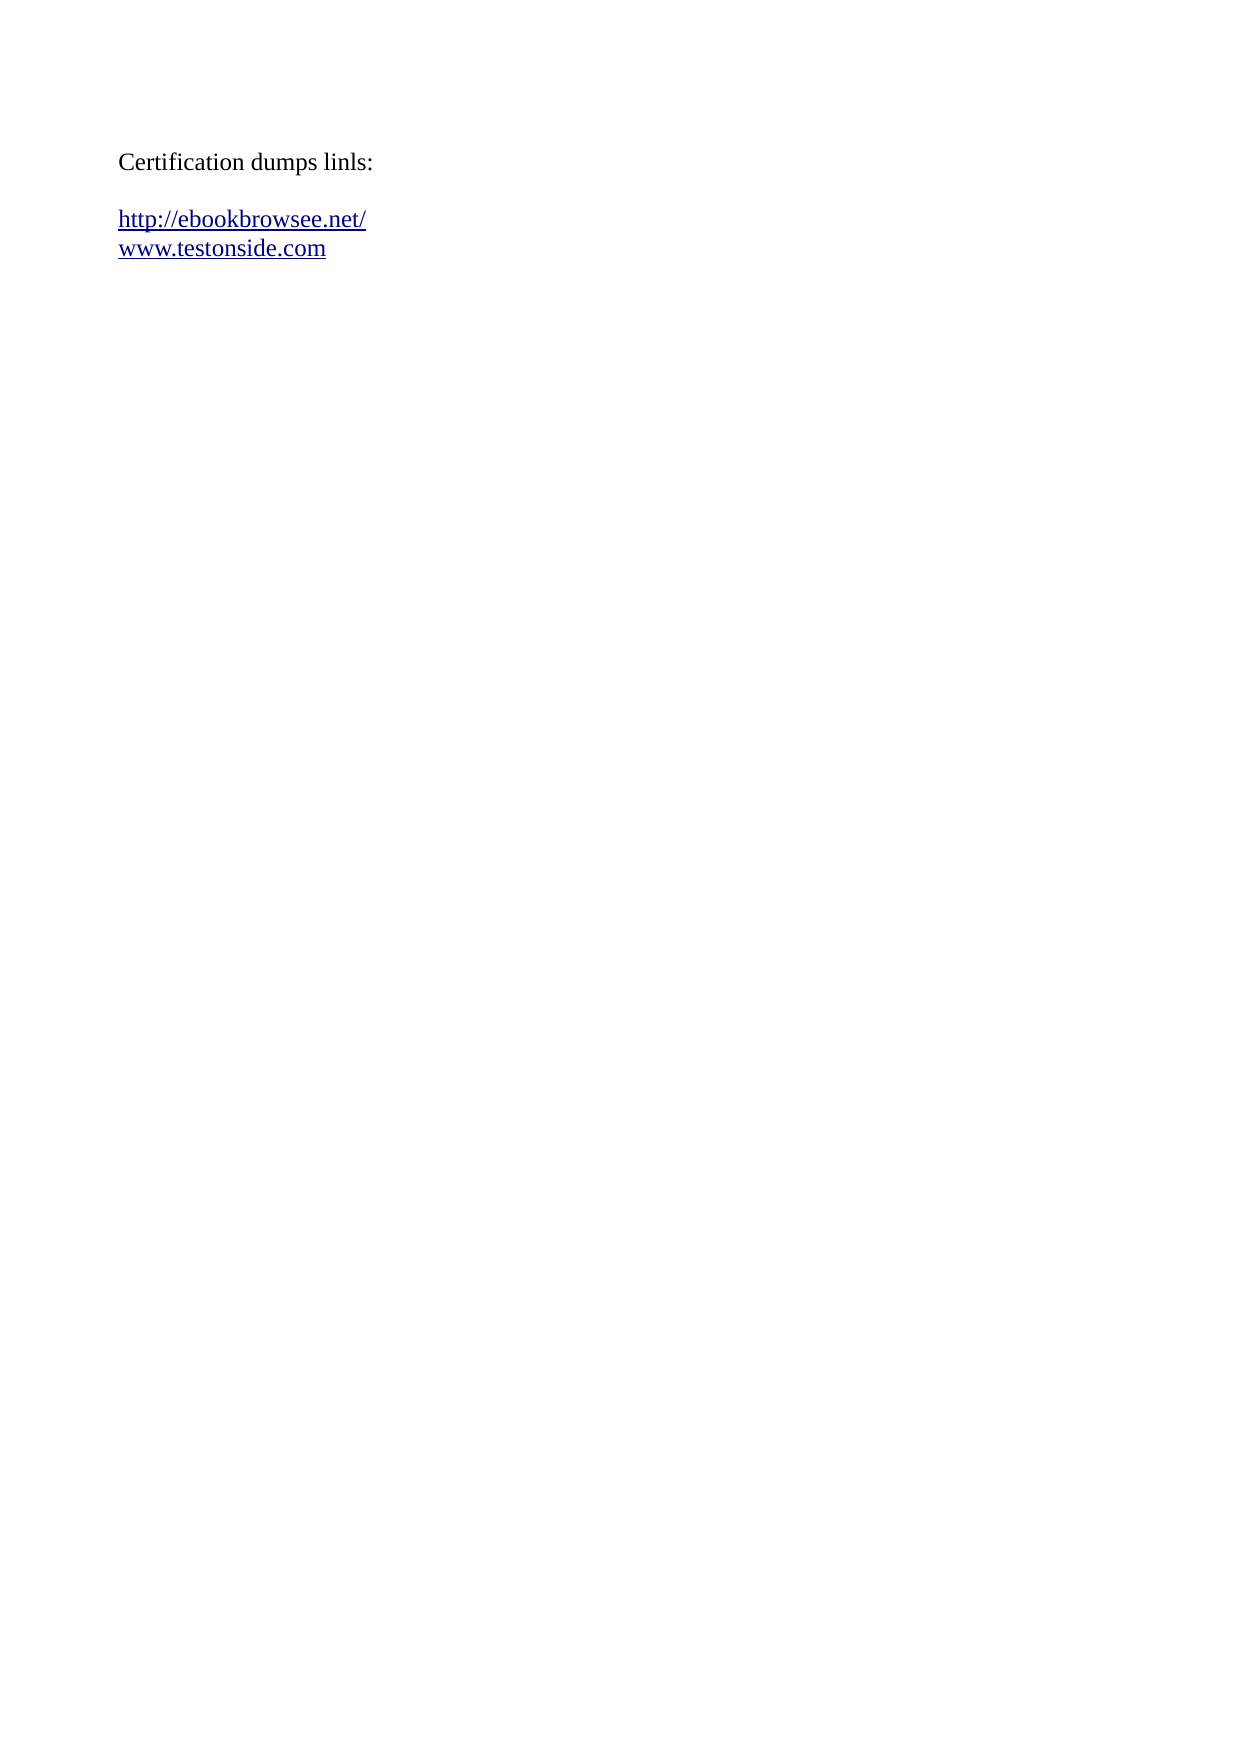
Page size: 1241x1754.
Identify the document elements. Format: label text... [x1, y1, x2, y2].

text http://ebookbrowsee.net/ [118, 204, 1122, 233]
text www.testonside.com [118, 233, 1122, 262]
text Certification dumps linls: [118, 147, 1122, 176]
